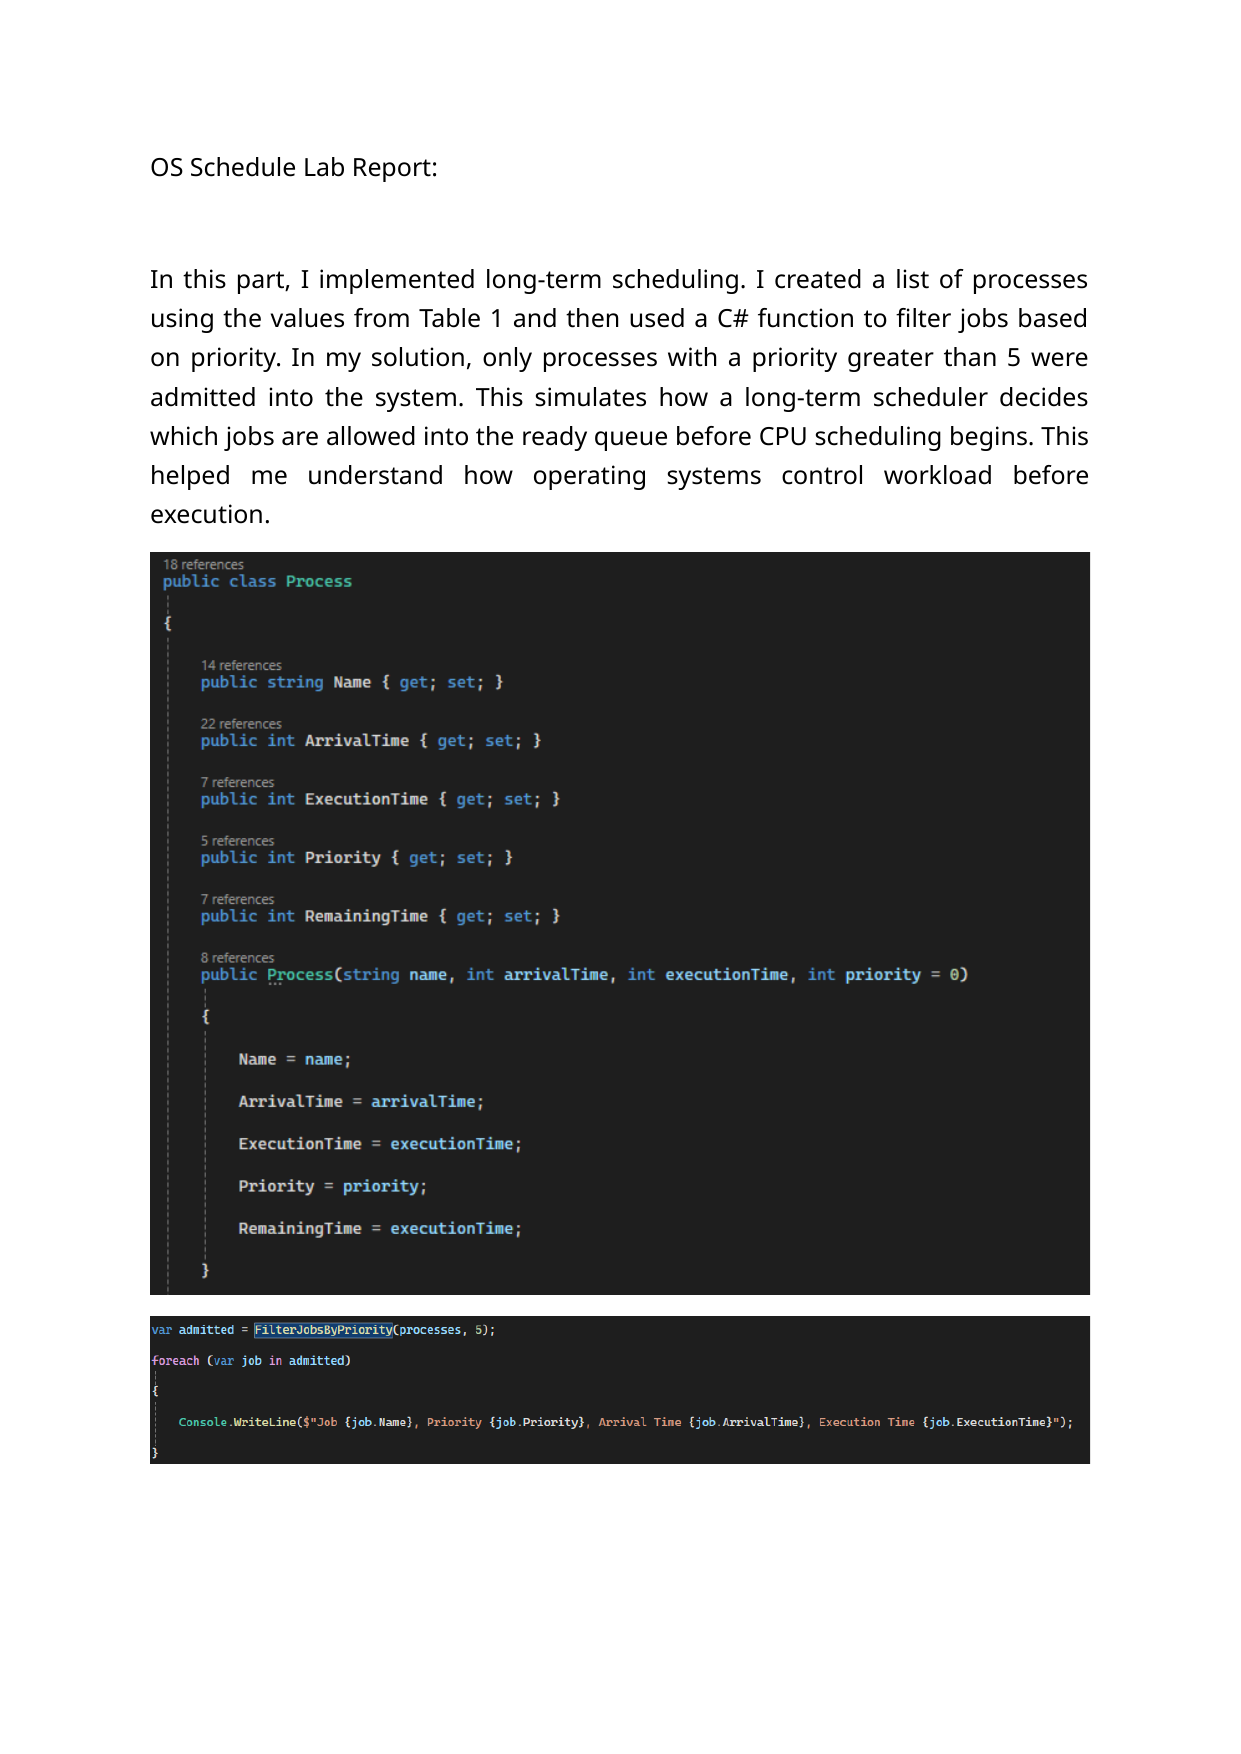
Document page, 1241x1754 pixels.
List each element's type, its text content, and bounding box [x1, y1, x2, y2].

text In this part, I implemented long-term scheduling. I created a list of processes using the values from Table 1 and then used a C# function to filter jobs based on priority. In my solution, only processes with a priority greater than 5 were admitted into the system. This simulates how a long-term scheduler decides which jobs are allowed into the ready queue before CPU scheduling begins. This helped me understand how operating systems control workload before execution. [150, 262, 1090, 531]
text OS Schedule Lab Report: [150, 150, 1090, 184]
